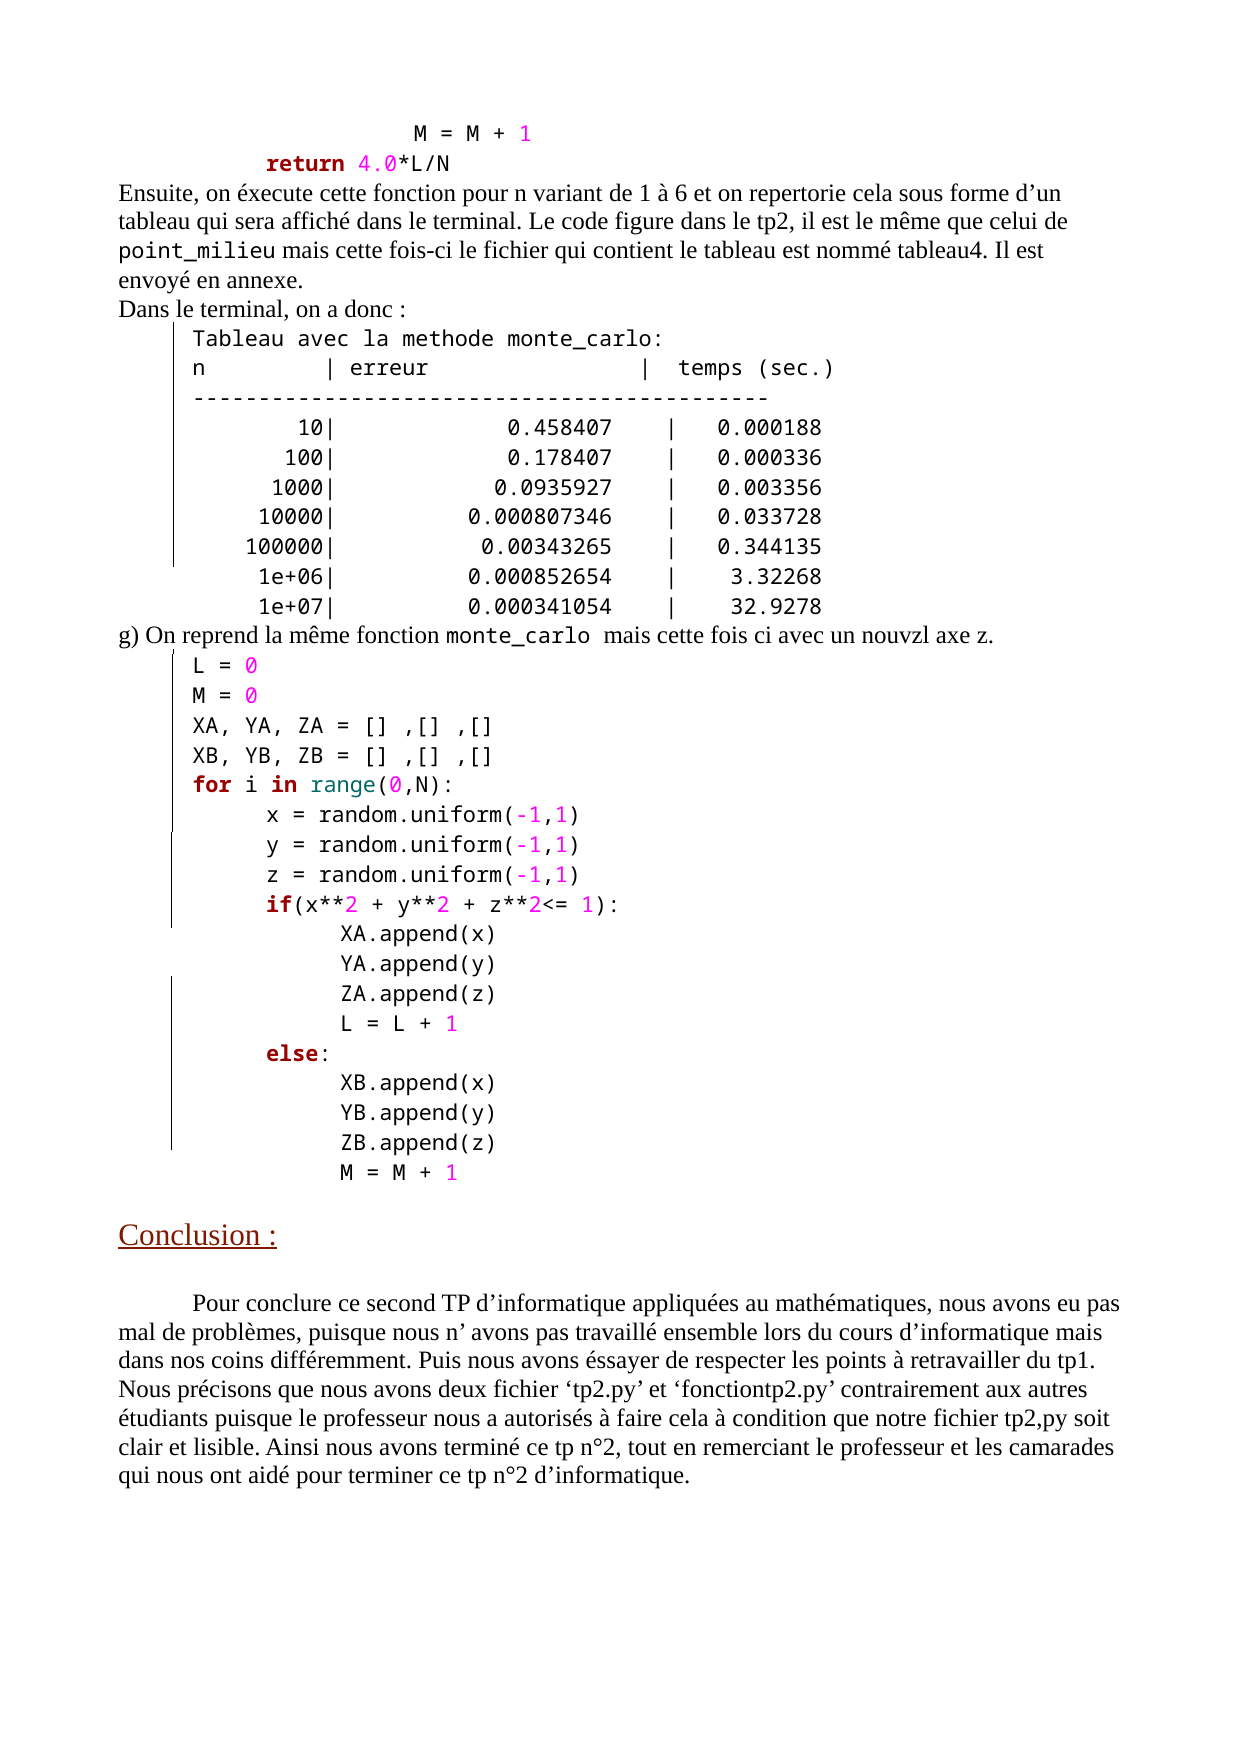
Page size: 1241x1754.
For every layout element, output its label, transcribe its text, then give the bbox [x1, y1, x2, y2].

text [118, 1037, 171, 1067]
text M = M + 1 [118, 1157, 1122, 1186]
text [118, 739, 172, 769]
text [118, 1008, 171, 1037]
text L = 0 [118, 650, 1122, 680]
text n | erreur | temps (sec.) [174, 352, 1122, 382]
text 1000| 0.0935927 | 0.003356 [174, 471, 1122, 501]
text for i in range(0,N): [173, 769, 1122, 799]
text [118, 471, 173, 501]
text Conclusion : [118, 1216, 1122, 1252]
text [118, 1067, 171, 1097]
text YA.append(y) [118, 948, 1122, 978]
text 1e+07| 0.000341054 | 32.9278 [118, 591, 1122, 620]
text 100000| 0.00343265 | 0.344135 [174, 531, 1122, 561]
text [118, 412, 173, 442]
text [118, 888, 171, 918]
text XA, YA, ZA = [] ,[] ,[] [173, 710, 1122, 739]
text YB.append(y) [172, 1097, 1122, 1127]
text [118, 1097, 171, 1127]
text g) On reprend la même fonction monte_carlo mais cette fois ci avec un nouvzl axe z. [118, 620, 1122, 650]
text Dans le terminal, on a donc : [118, 294, 1122, 322]
text 1e+06| 0.000852654 | 3.32268 [118, 561, 1122, 591]
text [118, 799, 172, 829]
text return 4.0*L/N [118, 148, 1122, 178]
text [118, 322, 173, 352]
text [118, 859, 171, 888]
text [118, 442, 173, 471]
text M = 0 [173, 680, 1122, 710]
text [118, 710, 172, 739]
text XB.append(x) [172, 1067, 1122, 1097]
text ZB.append(z) [118, 1127, 1122, 1157]
text ZA.append(z) [172, 978, 1122, 1008]
text 100| 0.178407 | 0.000336 [174, 442, 1122, 471]
text z = random.uniform(-1,1) [172, 859, 1122, 888]
text y = random.uniform(-1,1) [118, 829, 1122, 859]
text [118, 978, 171, 1008]
text [118, 501, 173, 531]
text if(x**2 + y**2 + z**2<= 1): [172, 888, 1122, 918]
text -------------------------------------------- [118, 382, 173, 412]
text Tableau avec la methode monte_carlo: [174, 322, 1122, 352]
text [118, 680, 172, 710]
text M = M + 1 [118, 118, 1122, 148]
text [118, 769, 172, 799]
text -------------------------------------------- [174, 382, 1122, 412]
text L = L + 1 [172, 1008, 1122, 1037]
text XA.append(x) [118, 918, 1122, 948]
text else: [172, 1037, 1122, 1067]
text Ensuite, on éxecute cette fonction pour n variant de 1 à 6 et on repertorie cela sous forme d’un tableau qui sera affiché dans le terminal. Le code figure dans le tp2, il est le même que celui de point_milieu mais cette fois-ci le fichier qui contient le tableau est nommé tableau4. Il est envoyé en annexe. [118, 178, 1122, 294]
text 10000| 0.000807346 | 0.033728 [174, 501, 1122, 531]
text [118, 352, 173, 382]
text Pour conclure ce second TP d’informatique appliquées au mathématiques, nous avons eu pas mal de problèmes, puisque nous n’ avons pas travaillé ensemble lors du cours d’informatique mais dans nos coins différemment. Puis nous avons éssayer de respecter les points à retravailler du tp1. Nous précisons que nous avons deux fichier ‘tp2.py’ et ‘fonctiontp2.py’ contrairement aux autres étudiants puisque le professeur nous a autorisés à faire cela à condition que notre fichier tp2,py soit clair et lisible. Ainsi nous avons terminé ce tp n°2, tout en remerciant le professeur et les camarades qui nous ont aidé pour terminer ce tp n°2 d’informatique. [118, 1288, 1122, 1489]
text [118, 531, 173, 561]
text 10| 0.458407 | 0.000188 [174, 412, 1122, 442]
text x = random.uniform(-1,1) [173, 799, 1122, 829]
text XB, YB, ZB = [] ,[] ,[] [173, 739, 1122, 769]
